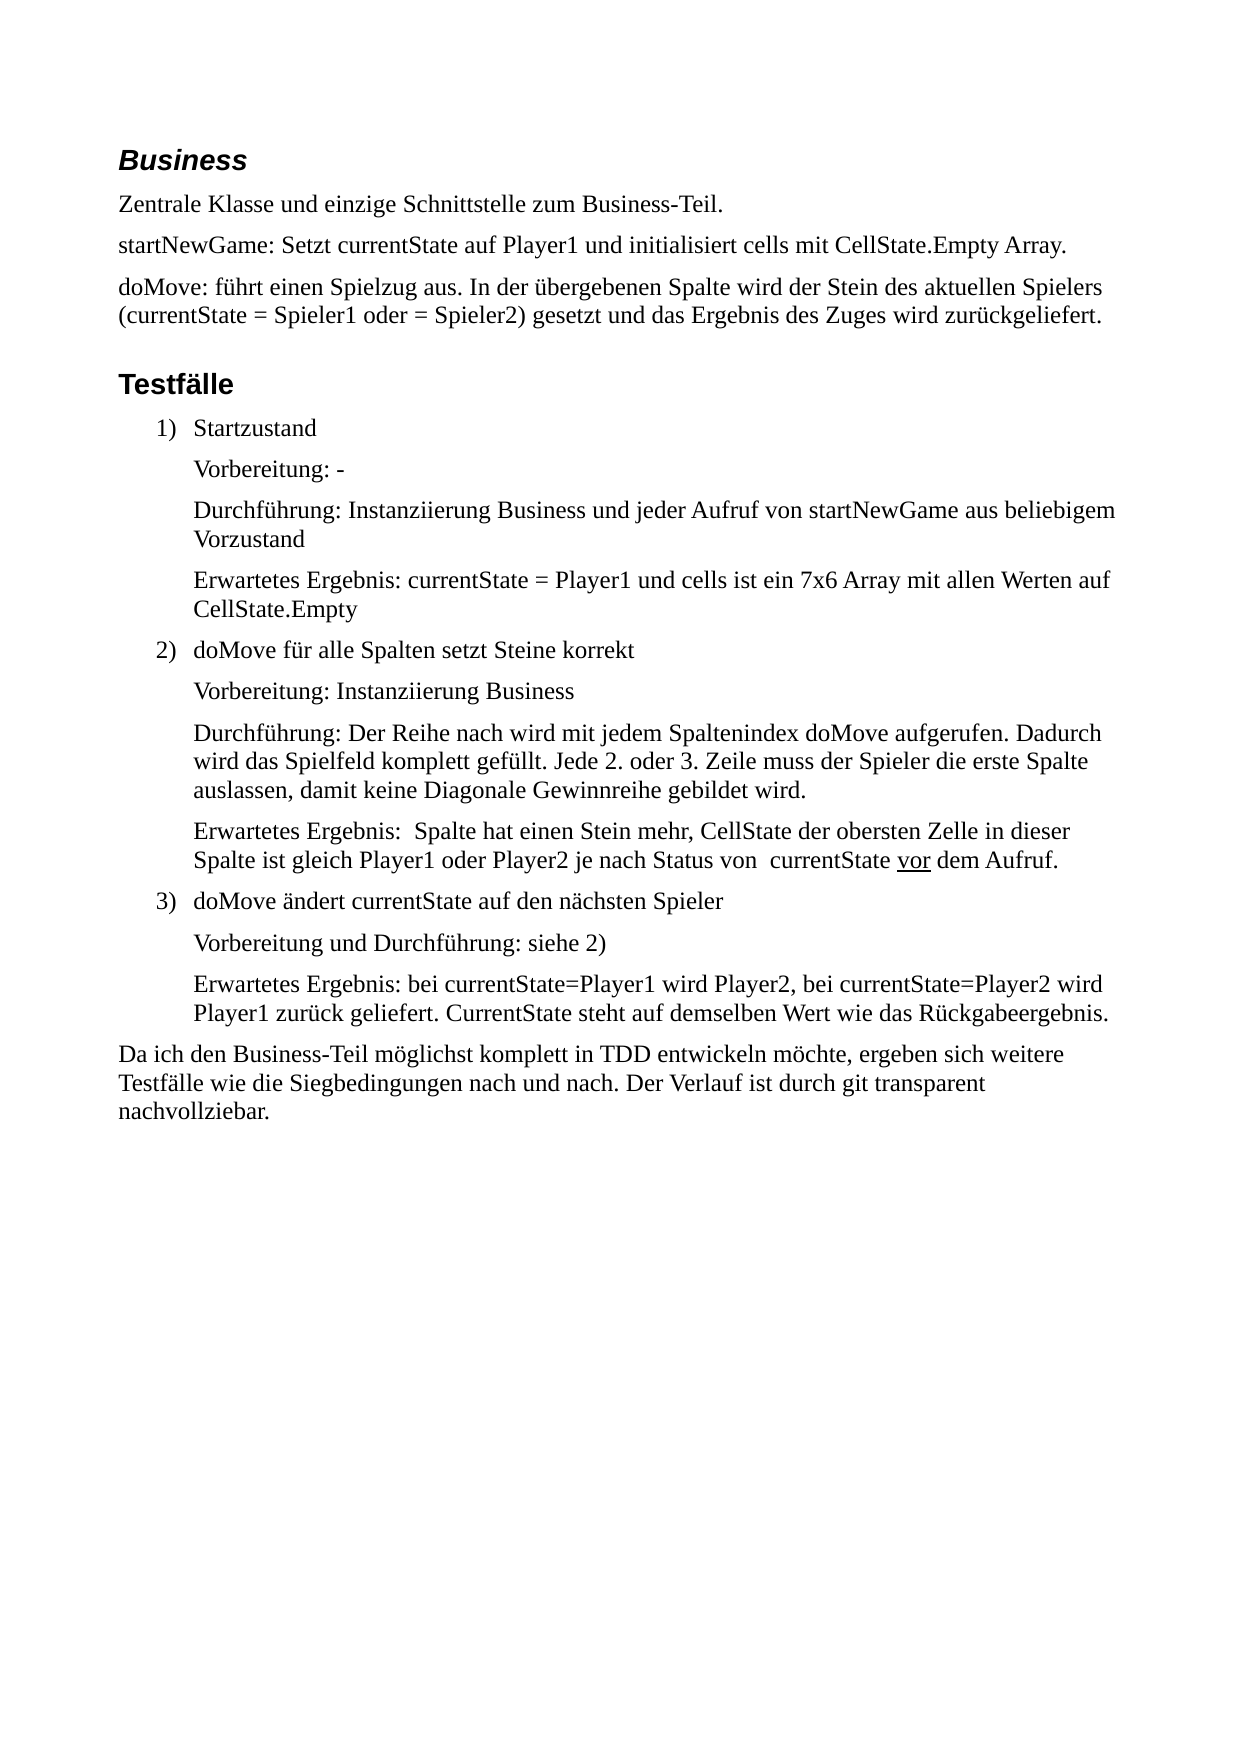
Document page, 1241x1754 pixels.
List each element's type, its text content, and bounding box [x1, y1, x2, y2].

list Vorbereitung: - [156, 454, 1122, 483]
list doMove ändert currentState auf den nächsten Spieler [156, 886, 1122, 915]
list Durchführung: Instanziierung Business und jeder Aufruf von startNewGame aus beliebigem Vorzustand [156, 495, 1122, 553]
text Da ich den Business-Teil möglichst komplett in TDD entwickeln möchte, ergeben sich weitere Testfälle wie die Siegbedingungen nach und nach. Der Verlauf ist durch git transparent nachvollziebar. [118, 1039, 1122, 1125]
text Zentrale Klasse und einzige Schnittstelle zum Business-Teil. [118, 189, 1122, 218]
subtitle Testfälle [118, 367, 1122, 400]
list Erwartetes Ergebnis: bei currentState=Player1 wird Player2, bei currentState=Player2 wird Player1 zurück geliefert. CurrentState steht auf demselben Wert wie das Rückgabeergebnis. [156, 969, 1122, 1026]
text doMove: führt einen Spielzug aus. In der übergebenen Spalte wird der Stein des aktuellen Spielers (currentState = Spieler1 oder = Spieler2) gesetzt und das Ergebnis des Zuges wird zurückgeliefert. [118, 272, 1122, 329]
list doMove für alle Spalten setzt Steine korrekt [156, 635, 1122, 664]
list Erwartetes Ergebnis: currentState = Player1 und cells ist ein 7x6 Array mit allen Werten auf CellState.Empty [156, 565, 1122, 623]
text startNewGame: Setzt currentState auf Player1 und initialisiert cells mit CellState.Empty Array. [118, 230, 1122, 259]
list Startzustand [156, 413, 1122, 441]
list Vorbereitung und Durchführung: siehe 2) [156, 928, 1122, 956]
list Vorbereitung: Instanziierung Business [156, 676, 1122, 705]
list Durchführung: Der Reihe nach wird mit jedem Spaltenindex doMove aufgerufen. Dadurch wird das Spielfeld komplett gefüllt. Jede 2. oder 3. Zeile muss der Spieler die erste Spalte auslassen, damit keine Diagonale Gewinnreihe gebildet wird. [156, 718, 1122, 804]
list Erwartetes Ergebnis: Spalte hat einen Stein mehr, CellState der obersten Zelle in dieser Spalte ist gleich Player1 oder Player2 je nach Status von currentState vor dem Aufruf. [156, 816, 1122, 874]
subtitle Business [118, 143, 1122, 177]
